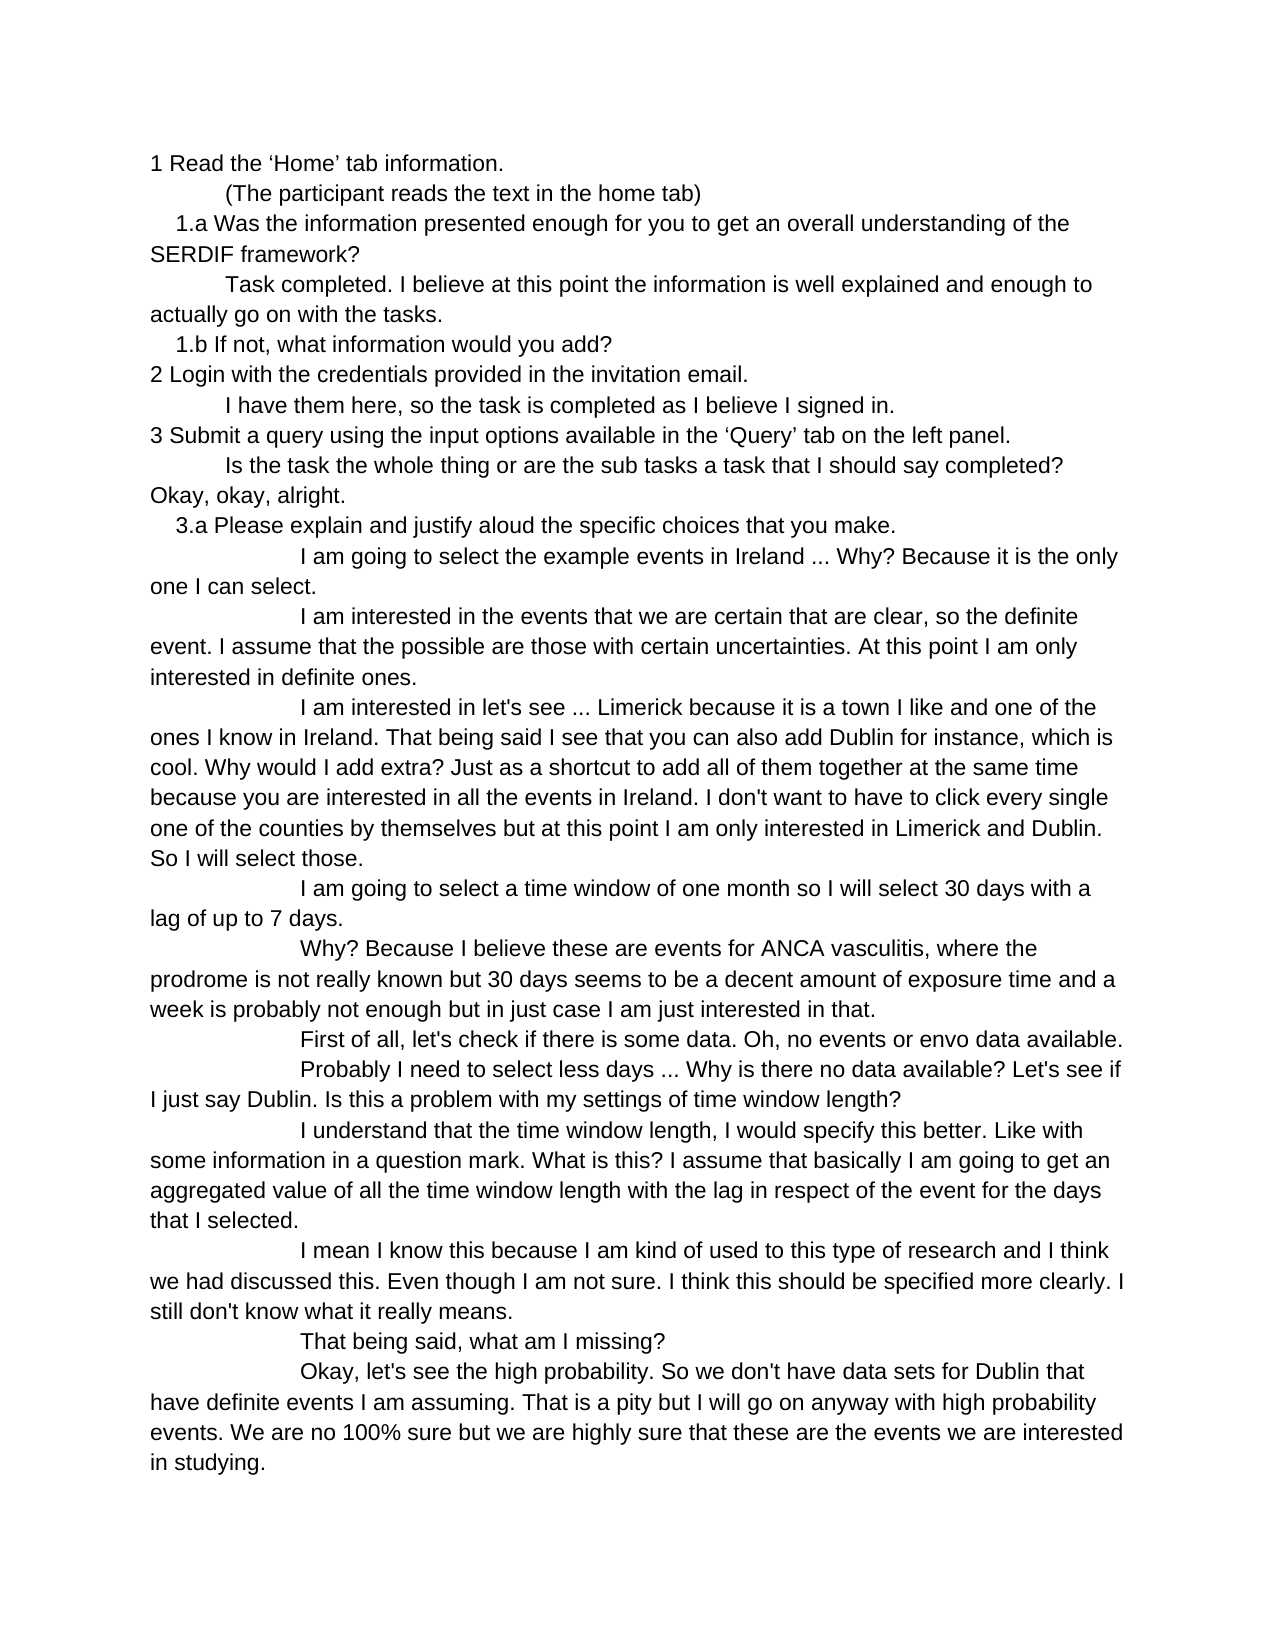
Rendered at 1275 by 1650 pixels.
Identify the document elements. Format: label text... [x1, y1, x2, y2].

text That being said, what am I missing? [150, 1328, 1125, 1354]
text (The participant reads the text in the home tab) [150, 180, 1125, 207]
text Probably I need to select less days ... Why is there no data available? Let's see if I just say Dublin. Is this a problem with my settings of time window length? [150, 1056, 1125, 1113]
text Why? Because I believe these are events for ANCA vasculitis, where the prodrome is not really known but 30 days seems to be a decent amount of exposure time and a week is probably not enough but in just case I am just interested in that. [150, 935, 1125, 1022]
text First of all, let's check if there is some data. Oh, no events or envo data available. [150, 1026, 1125, 1052]
text Okay, let's see the high probability. So we don't have data sets for Dublin that have definite events I am assuming. That is a pity but I will go on anyway with high probability events. We are no 100% sure but we are highly sure that these are the events we are interested in studying. [150, 1358, 1125, 1475]
text 1.b If not, what information would you add? [150, 331, 1125, 358]
text I am going to select a time window of one month so I will select 30 days with a lag of up to 7 days. [150, 875, 1125, 932]
text Is the task the whole thing or are the sub tasks a task that I should say completed? Okay, okay, alright. [150, 452, 1125, 509]
text 2 Login with the credentials provided in the invitation email. [150, 361, 1125, 388]
text 3 Submit a query using the input options available in the ‘Query’ tab on the left panel. [150, 422, 1125, 448]
text I am interested in the events that we are certain that are clear, so the definite event. I assume that the possible are those with certain uncertainties. At this point I am only interested in definite ones. [150, 603, 1125, 690]
text Task completed. I believe at this point the information is well explained and enough to actually go on with the tasks. [150, 271, 1125, 327]
text 1 Read the ‘Home’ tab information. [150, 150, 1125, 176]
text 1.a Was the information presented enough for you to get an overall understanding of the SERDIF framework? [150, 210, 1125, 267]
text I mean I know this because I am kind of used to this type of research and I think we had discussed this. Even though I am not sure. I think this should be specified more clearly. I still don't know what it really means. [150, 1237, 1125, 1324]
text 3.a Please explain and justify aloud the specific choices that you make. [150, 512, 1125, 539]
text I am interested in let's see ... Limerick because it is a town I like and one of the ones I know in Ireland. That being said I see that you can also add Dublin for instance, which is cool. Why would I add extra? Just as a shortcut to add all of them together at the same time because you are interested in all the events in Ireland. I don't want to have to click every single one of the counties by themselves but at this point I am only interested in Limerick and Dublin. So I will select those. [150, 694, 1125, 871]
text I understand that the time window length, I would specify this better. Like with some information in a question mark. What is this? I assume that basically I am going to get an aggregated value of all the time window length with the lag in respect of the event for the days that I selected. [150, 1117, 1125, 1234]
text I am going to select the example events in Ireland ... Why? Because it is the only one I can select. [150, 543, 1125, 599]
text I have them here, so the task is completed as I believe I signed in. [150, 392, 1125, 418]
